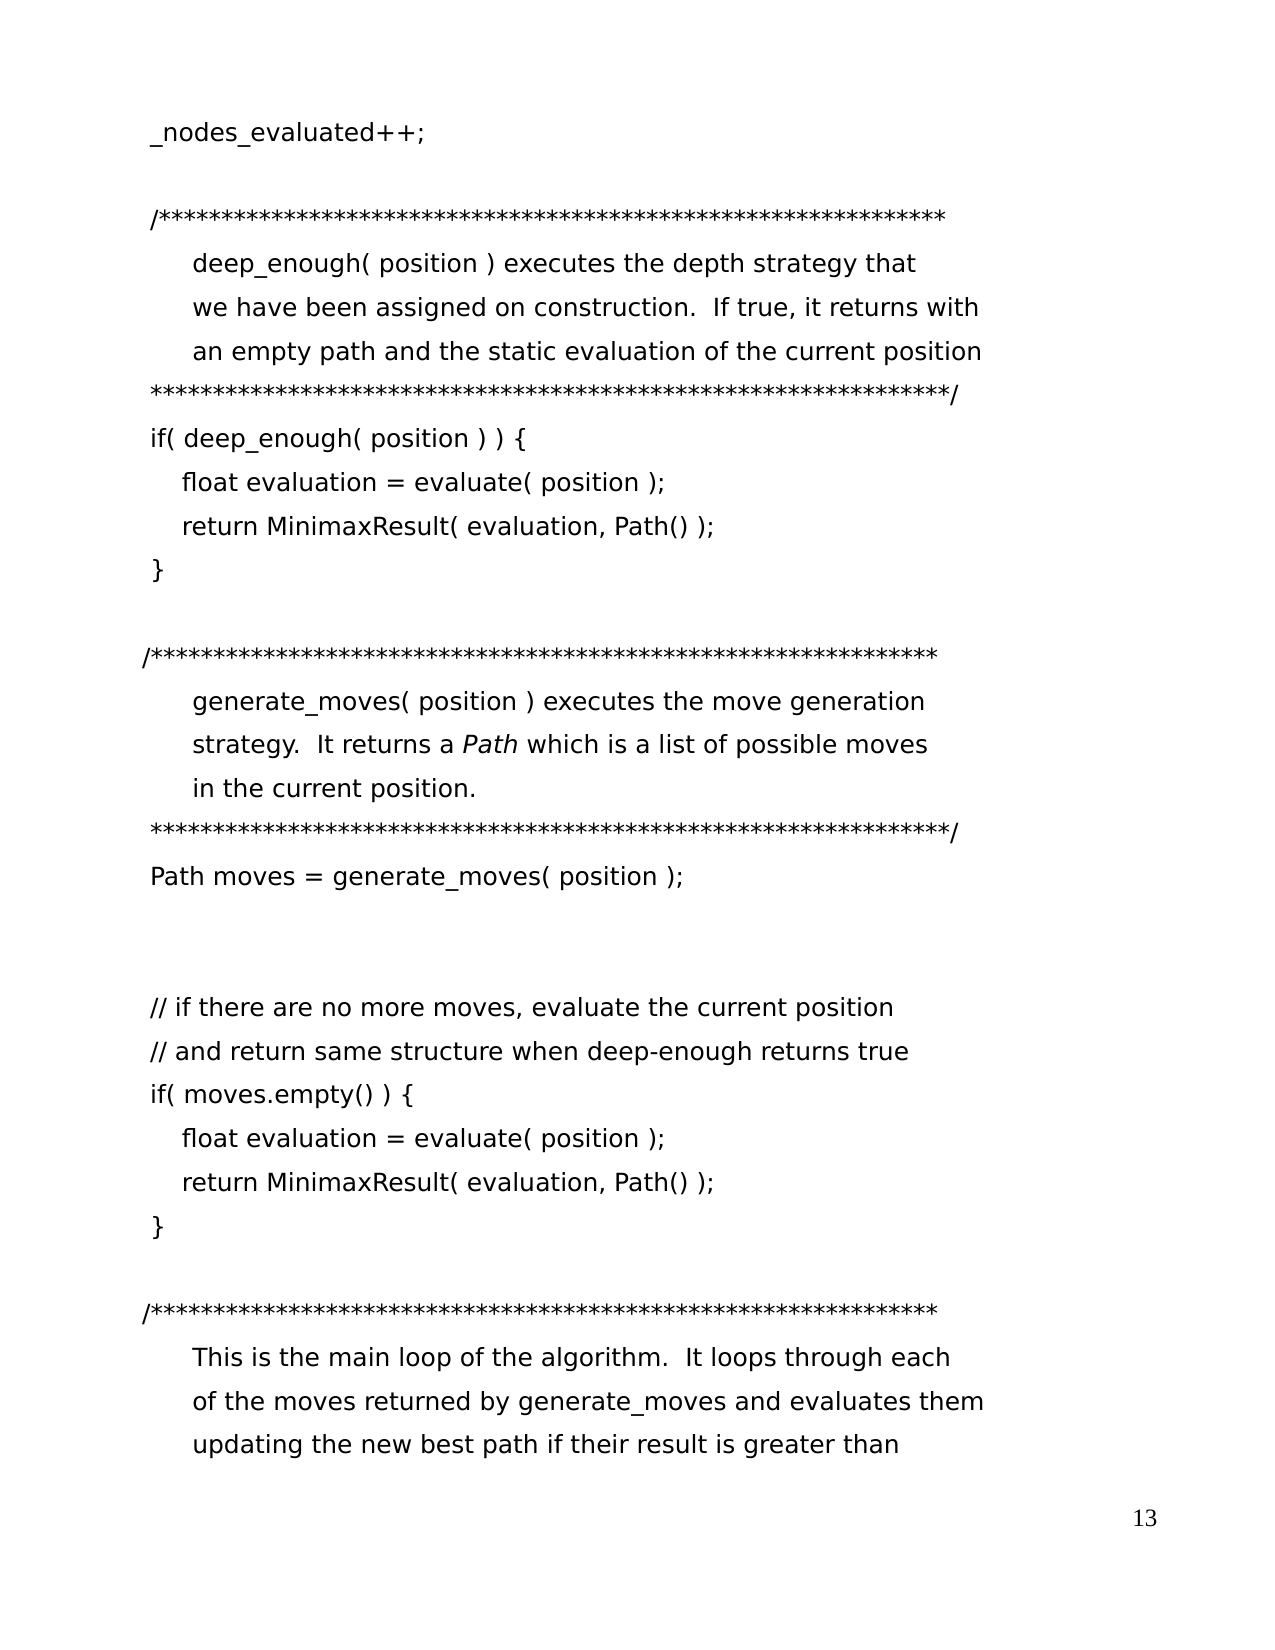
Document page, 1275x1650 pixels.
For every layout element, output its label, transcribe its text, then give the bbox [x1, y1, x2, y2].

text float evaluation = evaluate( position ); [118, 1124, 1157, 1153]
text float evaluation = evaluate( position ); [118, 468, 1157, 497]
text in the current position. [118, 774, 1157, 803]
text Path moves = generate_moves( position ); [118, 862, 1157, 891]
text generate_moves( position ) executes the move generation [118, 687, 1157, 716]
text if( deep_enough( position ) ) { [118, 424, 1157, 453]
text // if there are no more moves, evaluate the current position [118, 993, 1157, 1022]
text ****************************************************************/ [118, 381, 1157, 410]
text /*************************************************************** [118, 643, 1157, 672]
text an empty path and the static evaluation of the current position [118, 337, 1157, 366]
text updating the new best path if their result is greater than [118, 1431, 1157, 1460]
text This is the main loop of the algorithm. It loops through each [118, 1343, 1157, 1372]
text return MinimaxResult( evaluation, Path() ); [118, 1168, 1157, 1197]
text we have been assigned on construction. If true, it returns with [118, 293, 1157, 322]
text /*************************************************************** [118, 1299, 1157, 1328]
text return MinimaxResult( evaluation, Path() ); [118, 512, 1157, 541]
text } [118, 1212, 1157, 1241]
text of the moves returned by generate_moves and evaluates them [118, 1387, 1157, 1416]
text deep_enough( position ) executes the depth strategy that [118, 249, 1157, 278]
text /*************************************************************** [118, 206, 1157, 235]
text } [118, 556, 1157, 585]
text if( moves.empty() ) { [118, 1081, 1157, 1110]
text strategy. It returns a Path which is a list of possible moves [118, 731, 1157, 760]
text _nodes_evaluated++; [118, 118, 1157, 147]
text // and return same structure when deep-enough returns true [118, 1037, 1157, 1066]
text ****************************************************************/ [118, 818, 1157, 847]
